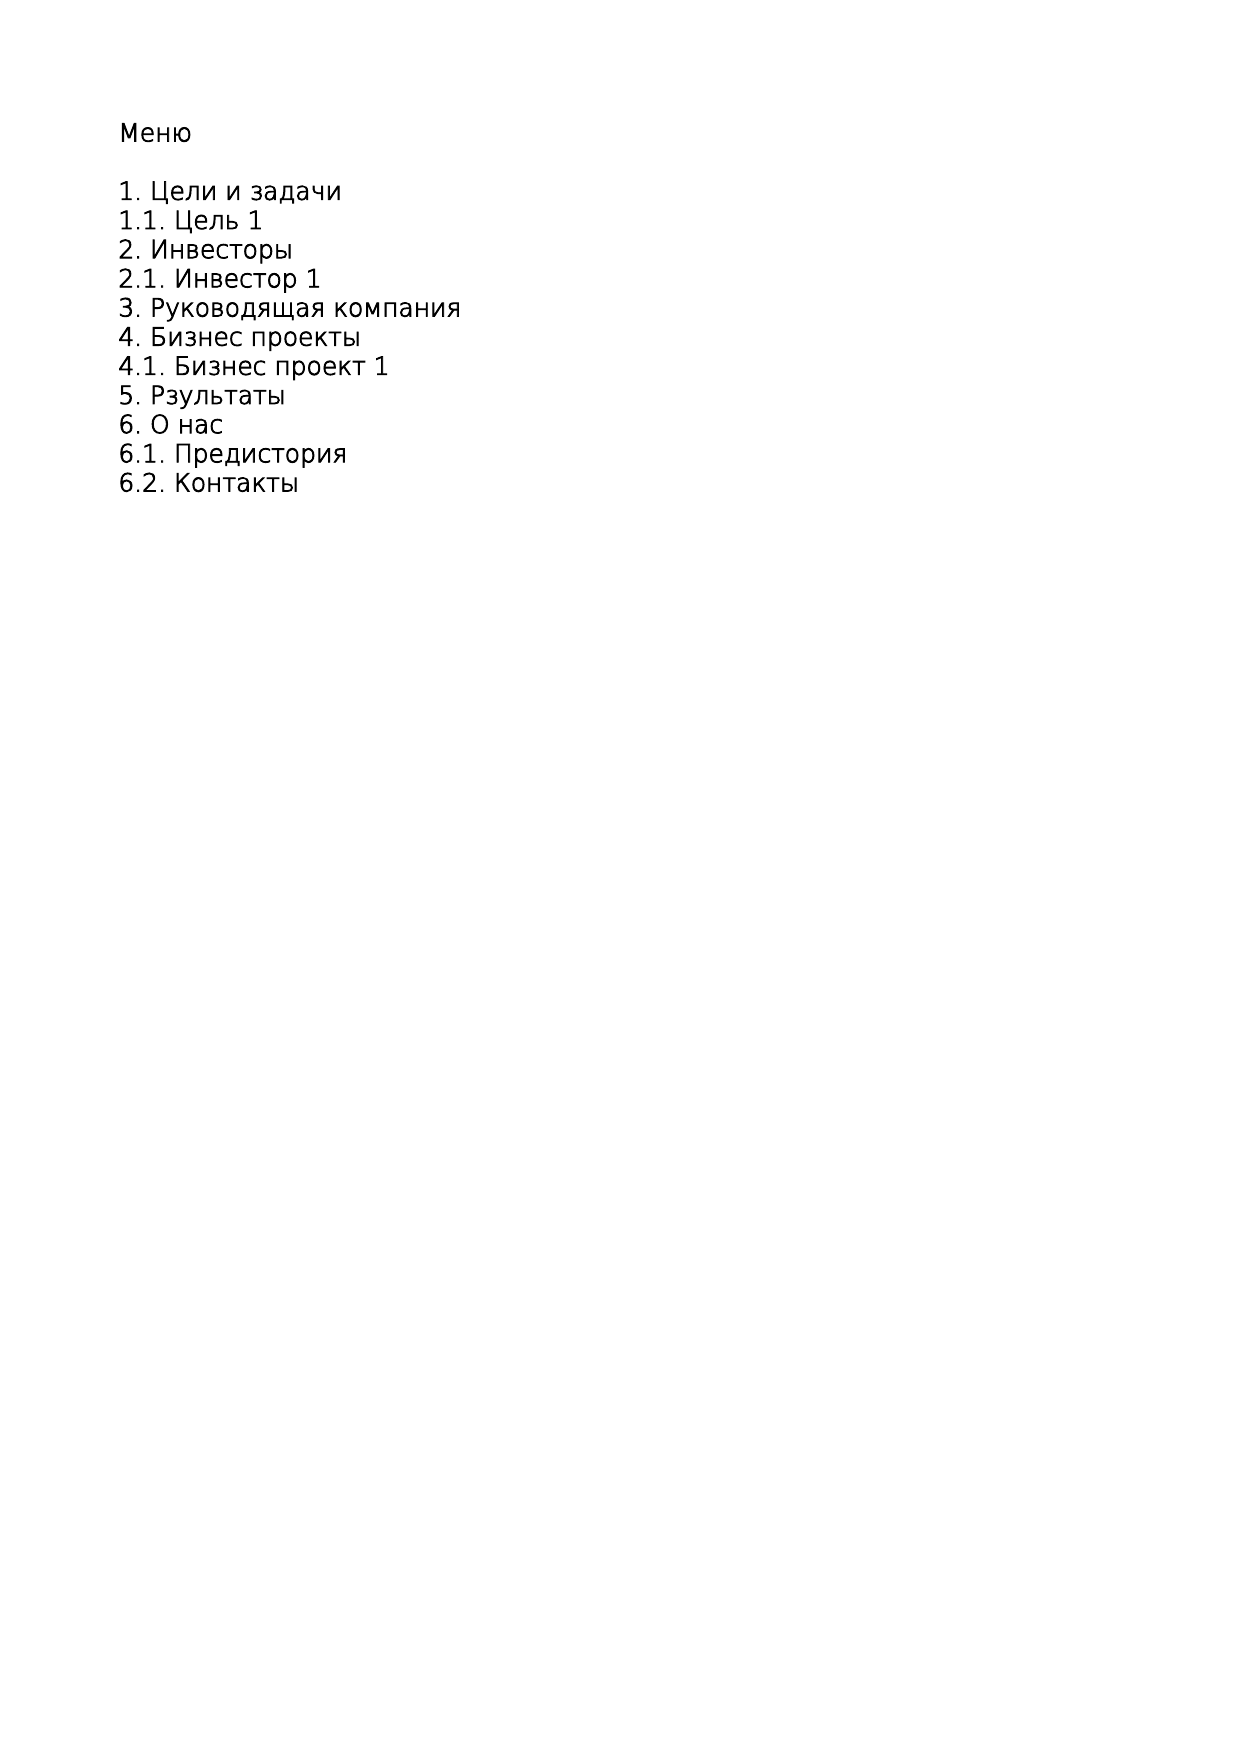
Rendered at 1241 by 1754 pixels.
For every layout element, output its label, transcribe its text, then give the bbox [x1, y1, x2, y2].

text 4.1. Бизнес проект 1 [118, 351, 1122, 381]
text 6.2. Контакты [118, 468, 1122, 497]
text 1.1. Цель 1 [118, 206, 1122, 235]
text 1. Цели и задачи [118, 176, 1122, 206]
text 6.1. Предистория [118, 439, 1122, 468]
text 4. Бизнес проекты [118, 322, 1122, 351]
text 2. Инвесторы [118, 235, 1122, 264]
text 6. О нас [118, 410, 1122, 439]
text 2.1. Инвестор 1 [118, 264, 1122, 293]
text Меню [118, 118, 1122, 147]
text 3. Руководящая компания [118, 293, 1122, 322]
text 5. Рзультаты [118, 381, 1122, 410]
